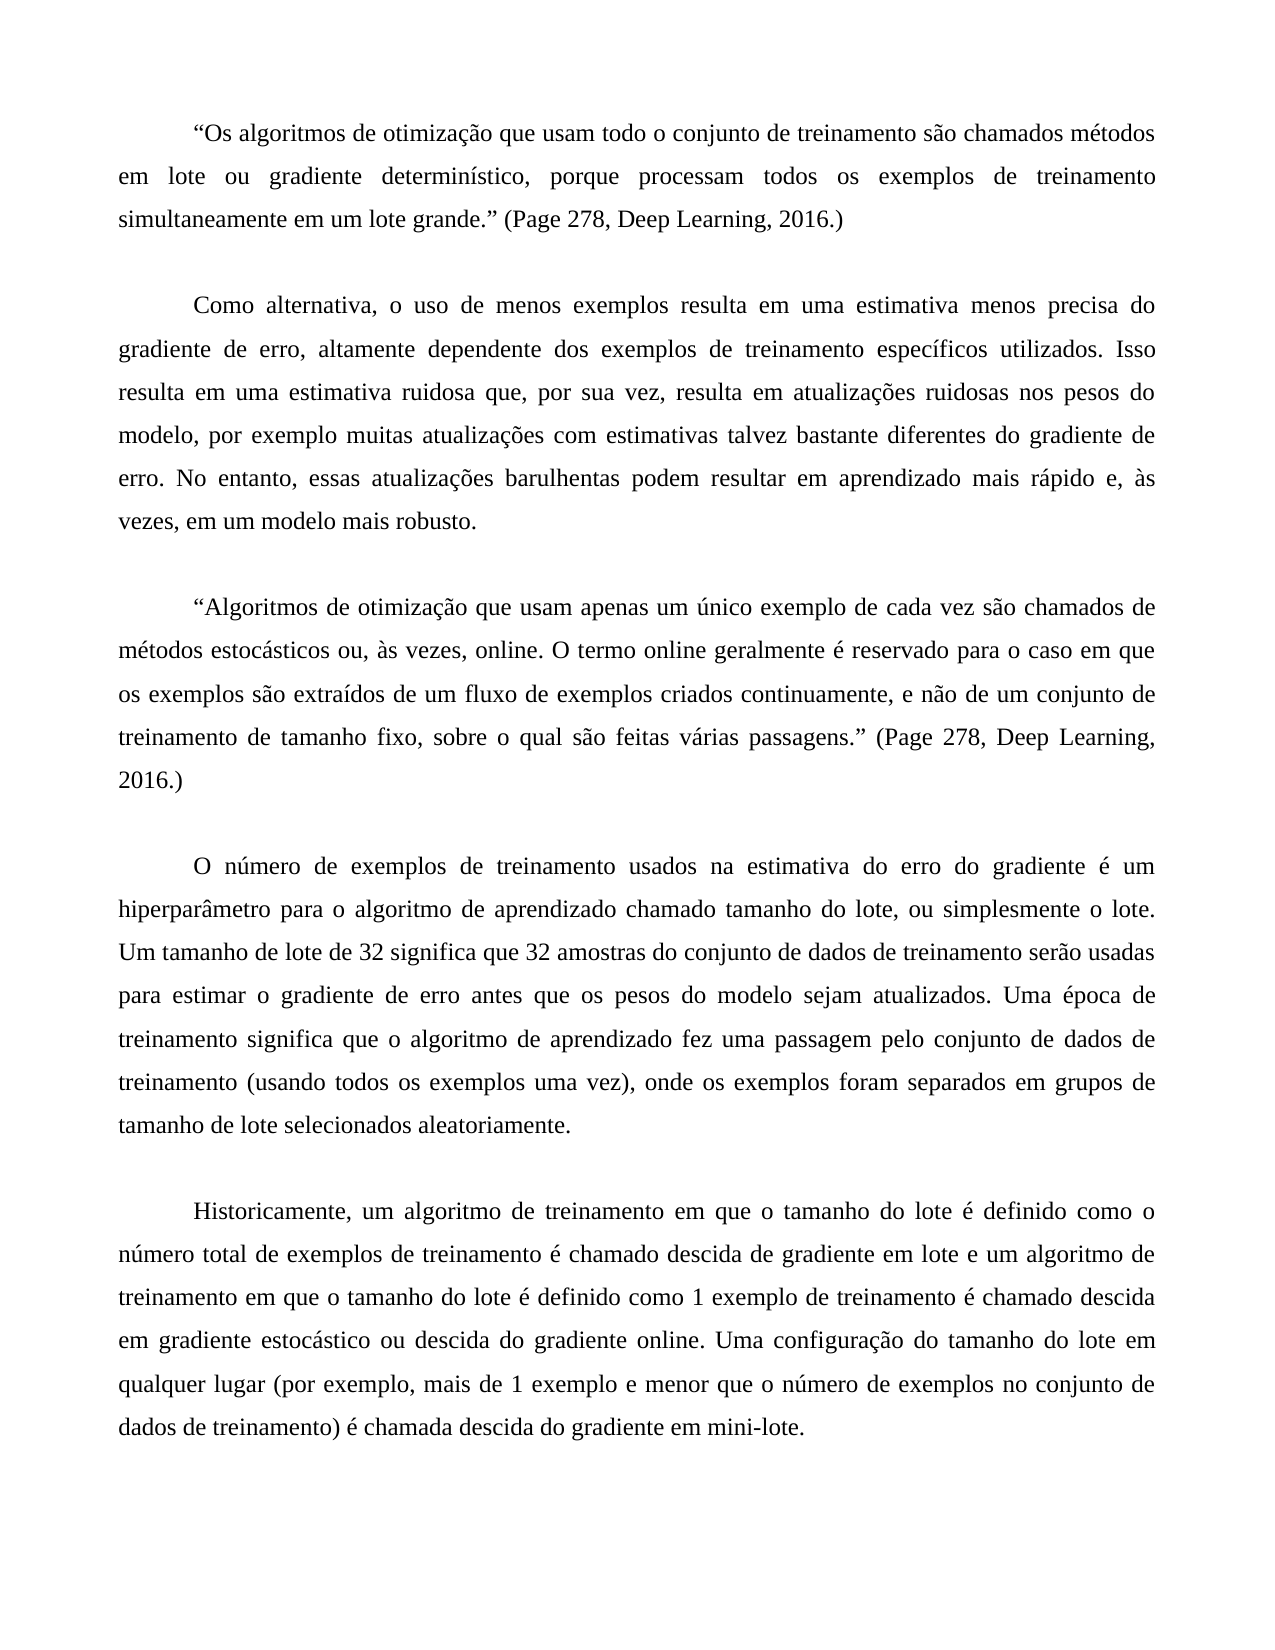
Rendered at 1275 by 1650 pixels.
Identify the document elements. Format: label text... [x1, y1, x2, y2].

text “Algoritmos de otimização que usam apenas um único exemplo de cada vez são chamados de métodos estocásticos ou, às vezes, online. O termo online geralmente é reservado para o caso em que os exemplos são extraídos de um fluxo de exemplos criados continuamente, e não de um conjunto de treinamento de tamanho fixo, sobre o qual são feitas várias passagens.” (Page 278, Deep Learning, 2016.) [118, 592, 1157, 794]
text Como alternativa, o uso de menos exemplos resulta em uma estimativa menos precisa do gradiente de erro, altamente dependente dos exemplos de treinamento específicos utilizados. Isso resulta em uma estimativa ruidosa que, por sua vez, resulta em atualizações ruidosas nos pesos do modelo, por exemplo muitas atualizações com estimativas talvez bastante diferentes do gradiente de erro. No entanto, essas atualizações barulhentas podem resultar em aprendizado mais rápido e, às vezes, em um modelo mais robusto. [118, 291, 1157, 535]
text “Os algoritmos de otimização que usam todo o conjunto de treinamento são chamados métodos em lote ou gradiente determinístico, porque processam todos os exemplos de treinamento simultaneamente em um lote grande.” (Page 278, Deep Learning, 2016.) [118, 118, 1157, 233]
text O número de exemplos de treinamento usados na estimativa do erro do gradiente é um hiperparâmetro para o algoritmo de aprendizado chamado tamanho do lote, ou simplesmente o lote. Um tamanho de lote de 32 significa que 32 amostras do conjunto de dados de treinamento serão usadas para estimar o gradiente de erro antes que os pesos do modelo sejam atualizados. Uma época de treinamento significa que o algoritmo de aprendizado fez uma passagem pelo conjunto de dados de treinamento (usando todos os exemplos uma vez), onde os exemplos foram separados em grupos de tamanho de lote selecionados aleatoriamente. [118, 851, 1157, 1139]
text Historicamente, um algoritmo de treinamento em que o tamanho do lote é definido como o número total de exemplos de treinamento é chamado descida de gradiente em lote e um algoritmo de treinamento em que o tamanho do lote é definido como 1 exemplo de treinamento é chamado descida em gradiente estocástico ou descida do gradiente online. Uma configuração do tamanho do lote em qualquer lugar (por exemplo, mais de 1 exemplo e menor que o número de exemplos no conjunto de dados de treinamento) é chamada descida do gradiente em mini-lote. [118, 1196, 1157, 1441]
